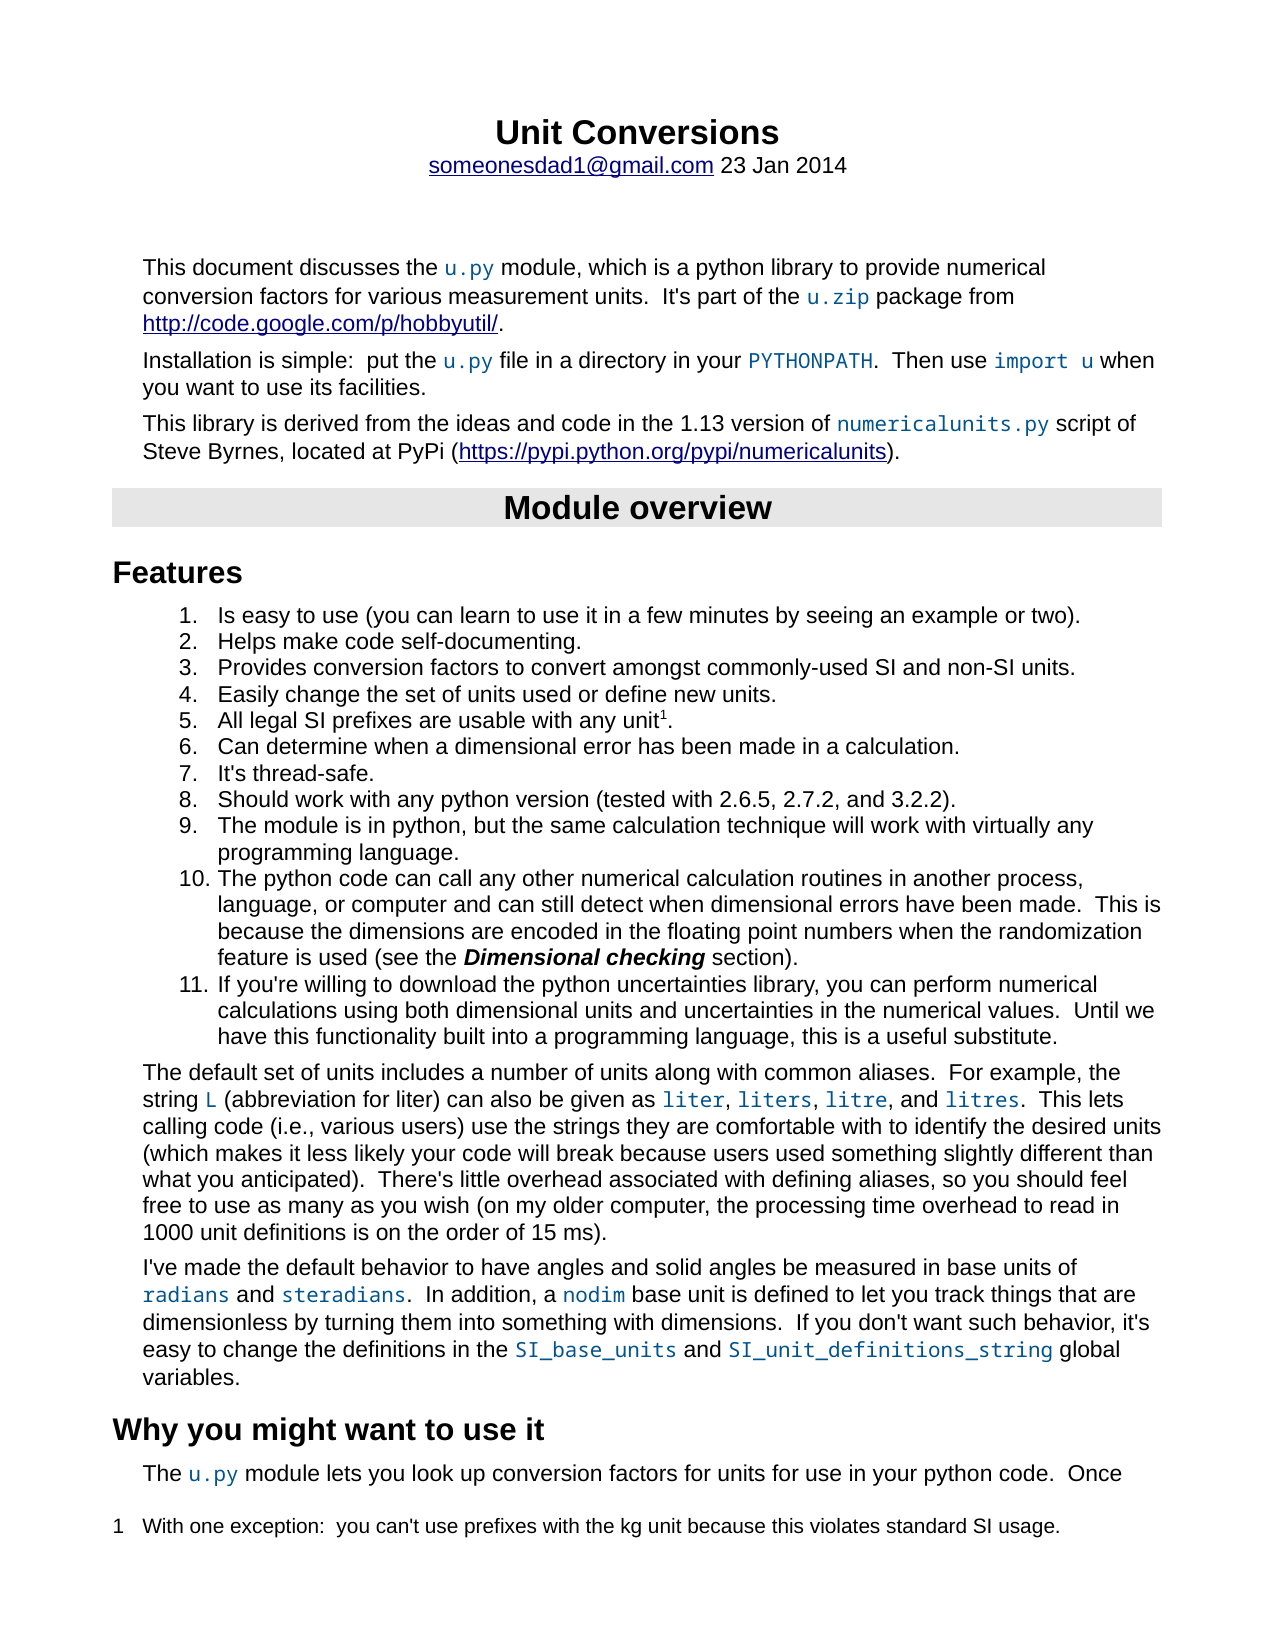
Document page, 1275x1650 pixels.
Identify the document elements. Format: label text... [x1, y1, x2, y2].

subtitle someonesdad1@gmail.com 23 Jan 2014 [112, 152, 1162, 178]
list Provides conversion factors to convert amongst commonly-used SI and non-SI units. [172, 654, 1162, 681]
text Installation is simple: put the u.py file in a directory in your PYTHONPATH. Then use import u when you want to use its facilities. [142, 346, 1162, 401]
list Helps make code self-documenting. [172, 628, 1162, 654]
subtitle Why you might want to use it [112, 1411, 1162, 1447]
list Is easy to use (you can learn to use it in a few minutes by seeing an example or two). [172, 602, 1162, 628]
list It's thread-safe. [172, 760, 1162, 786]
list All legal SI prefixes are usable with any unit. [172, 707, 1162, 733]
text The u.py module lets you look up conversion factors for units for use in your python code. Once [142, 1459, 1162, 1487]
list The module is in python, but the same calculation technique will work with virtually any programming language. [172, 812, 1162, 865]
text This document discusses the u.py module, which is a python library to provide numerical conversion factors for various measurement units. It's part of the u.zip package from http://code.google.com/p/hobbyutil/. [142, 253, 1162, 337]
list If you're willing to download the python uncertainties library, you can perform numerical calculations using both dimensional units and uncertainties in the numerical values. Until we have this functionality built into a programming language, this is a useful substitute. [172, 971, 1162, 1049]
title Unit Conversions [112, 112, 1162, 152]
text The default set of units includes a number of units along with common aliases. For example, the string L (abbreviation for liter) can also be given as liter, liters, litre, and litres. This lets calling code (i.e., various users) use the strings they are comfortable with to identify the desired units (which makes it less likely your code will break because users used something slightly different than what you anticipated). There's little overhead associated with defining aliases, so you should feel free to use as many as you wish (on my older computer, the processing time overhead to read in 1000 unit definitions is on the order of 15 ms). [142, 1058, 1162, 1245]
subtitle Module overview [112, 488, 1162, 527]
subtitle Features [112, 554, 1162, 589]
text I've made the default behavior to have angles and solid angles be measured in base units of radians and steradians. In addition, a nodim base unit is defined to let you track things that are dimensionless by turning them into something with dimensions. If you don't want such behavior, it's easy to change the definitions in the SI_base_units and SI_unit_definitions_string global variables. [142, 1254, 1162, 1390]
list The python code can call any other numerical calculation routines in another process, language, or computer and can still detect when dimensional errors have been made. This is because the dimensions are encoded in the floating point numbers when the randomization feature is used (see the Dimensional checking section). [172, 865, 1162, 971]
text This library is derived from the ideas and code in the 1.13 version of numericalunits.py script of Steve Byrnes, located at PyPi (https://pypi.python.org/pypi/numericalunits). [142, 409, 1162, 464]
list Should work with any python version (tested with 2.6.5, 2.7.2, and 3.2.2). [172, 786, 1162, 812]
list With one exception: you can't use prefixes with the kg unit because this violates standard SI usage. [112, 1513, 1162, 1537]
list Easily change the set of units used or define new units. [172, 681, 1162, 707]
list Can determine when a dimensional error has been made in a calculation. [172, 733, 1162, 760]
